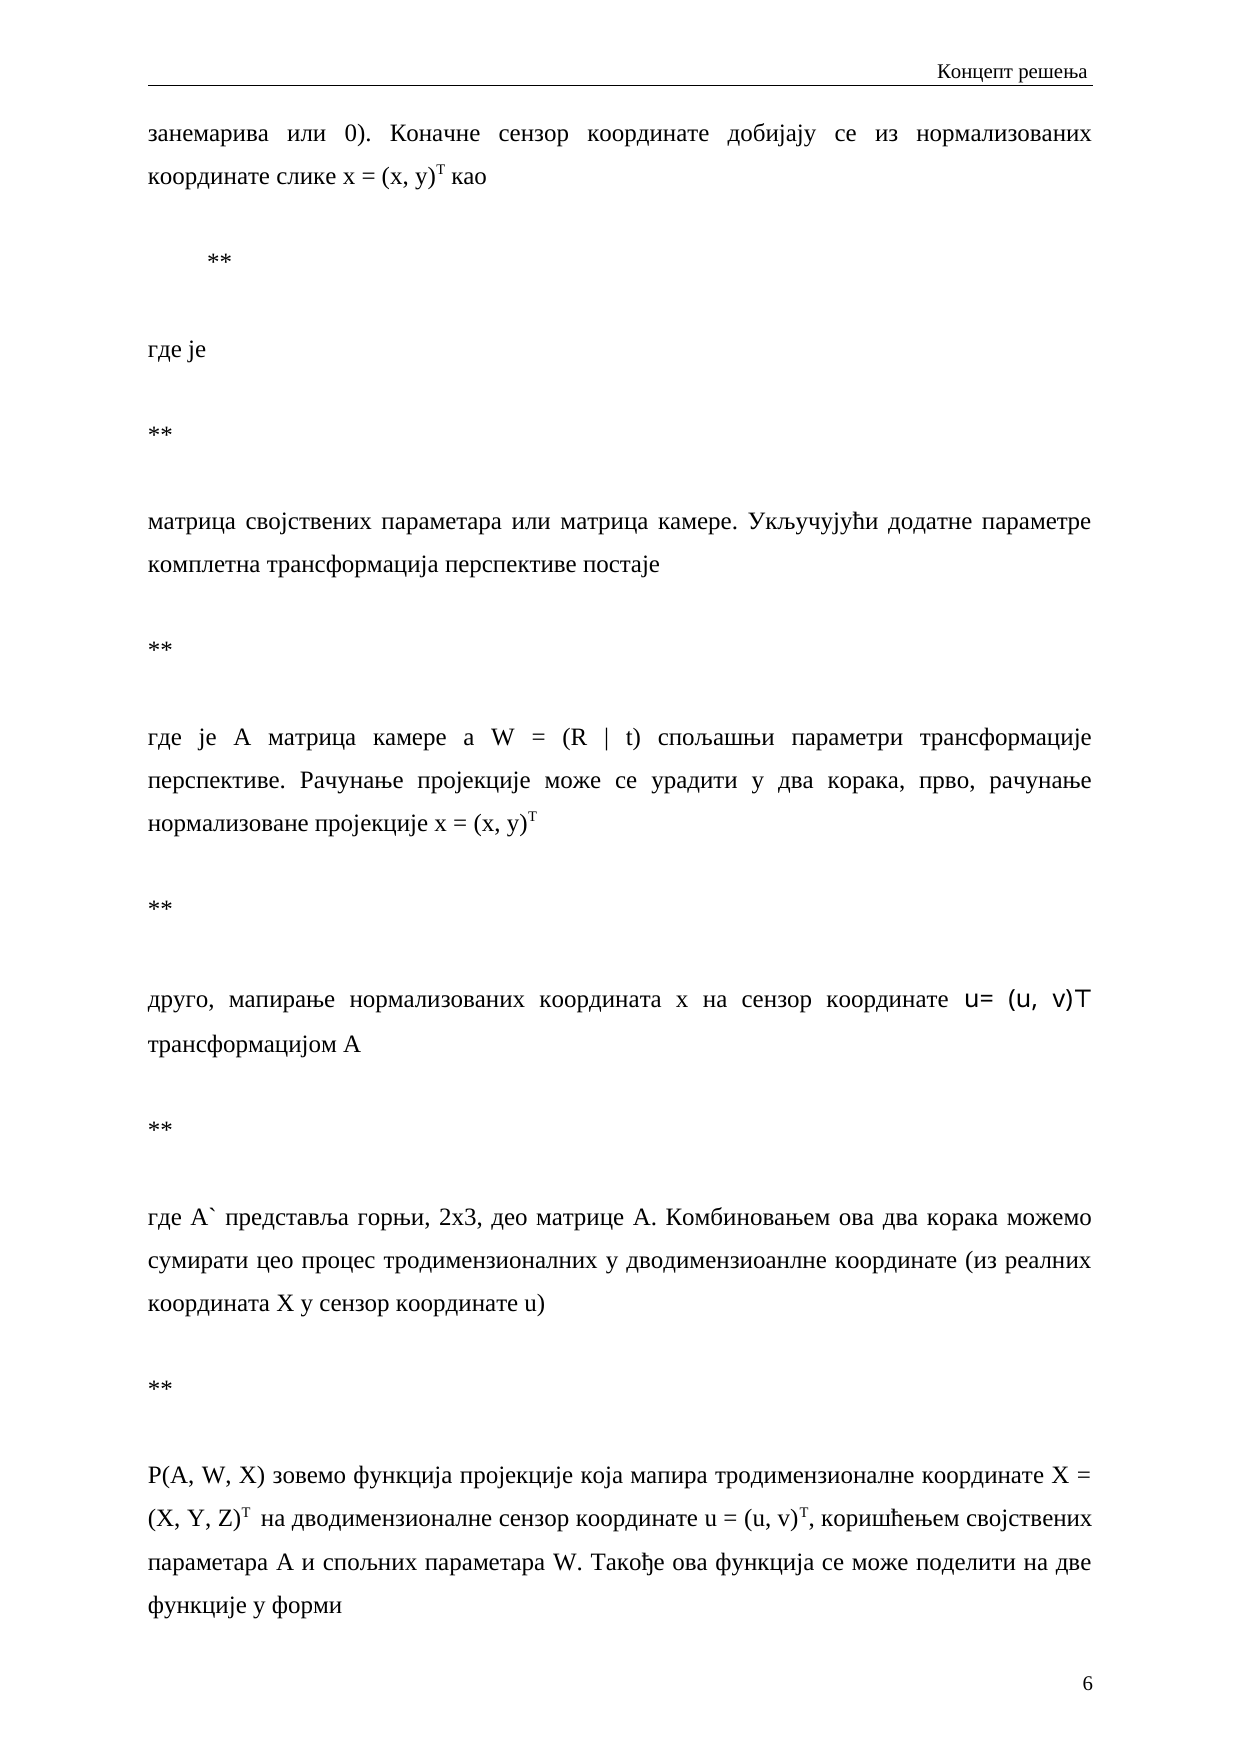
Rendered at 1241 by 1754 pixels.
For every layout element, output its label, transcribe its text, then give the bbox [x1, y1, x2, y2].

text где је [148, 334, 1093, 362]
text ** [148, 420, 1093, 449]
text матрица својствених параметара или матрица камере. Укључујући додатне параметре комплетна трансформација перспективе постаје [148, 506, 1093, 578]
text где А` представља горњи, 2х3, део матрице А. Комбиновањем ова два корака можемо сумирати цео процес тродимензионалних у дводимензиоанлне координате (из реалних координата Х у сензор координате u) [148, 1202, 1093, 1317]
text занемарива или 0). Коначне сензор координате добијају се из нормализованих координате слике x = (x, y)T као [148, 118, 1093, 190]
text ** [148, 894, 1093, 923]
text где је А матрица камере а W = (R | t) спољашњи параметри трансформације перспективе. Рачунање пројекције може се урадити у два корака, прво, рачунање нормализоване пројекције x = (x, y)T [148, 722, 1093, 837]
text друго, мапирање нормализованих координата х на сензор координате u= (u, v)⊺ трансформацијом А [148, 981, 1093, 1058]
text ** [148, 1374, 1093, 1403]
text P(A, W, X) зовемо функција пројекције која мапира тродимензионалне координате X = (X, Y, Z)T на дводимензионалне сензор координате u = (u, v)T, коришћењем својствених параметара А и спољних параметара W. Такође ова функција се може поделити на две функције у форми [148, 1460, 1093, 1618]
text ** [148, 247, 1093, 276]
text ** [148, 1115, 1093, 1144]
text ** [148, 636, 1093, 664]
